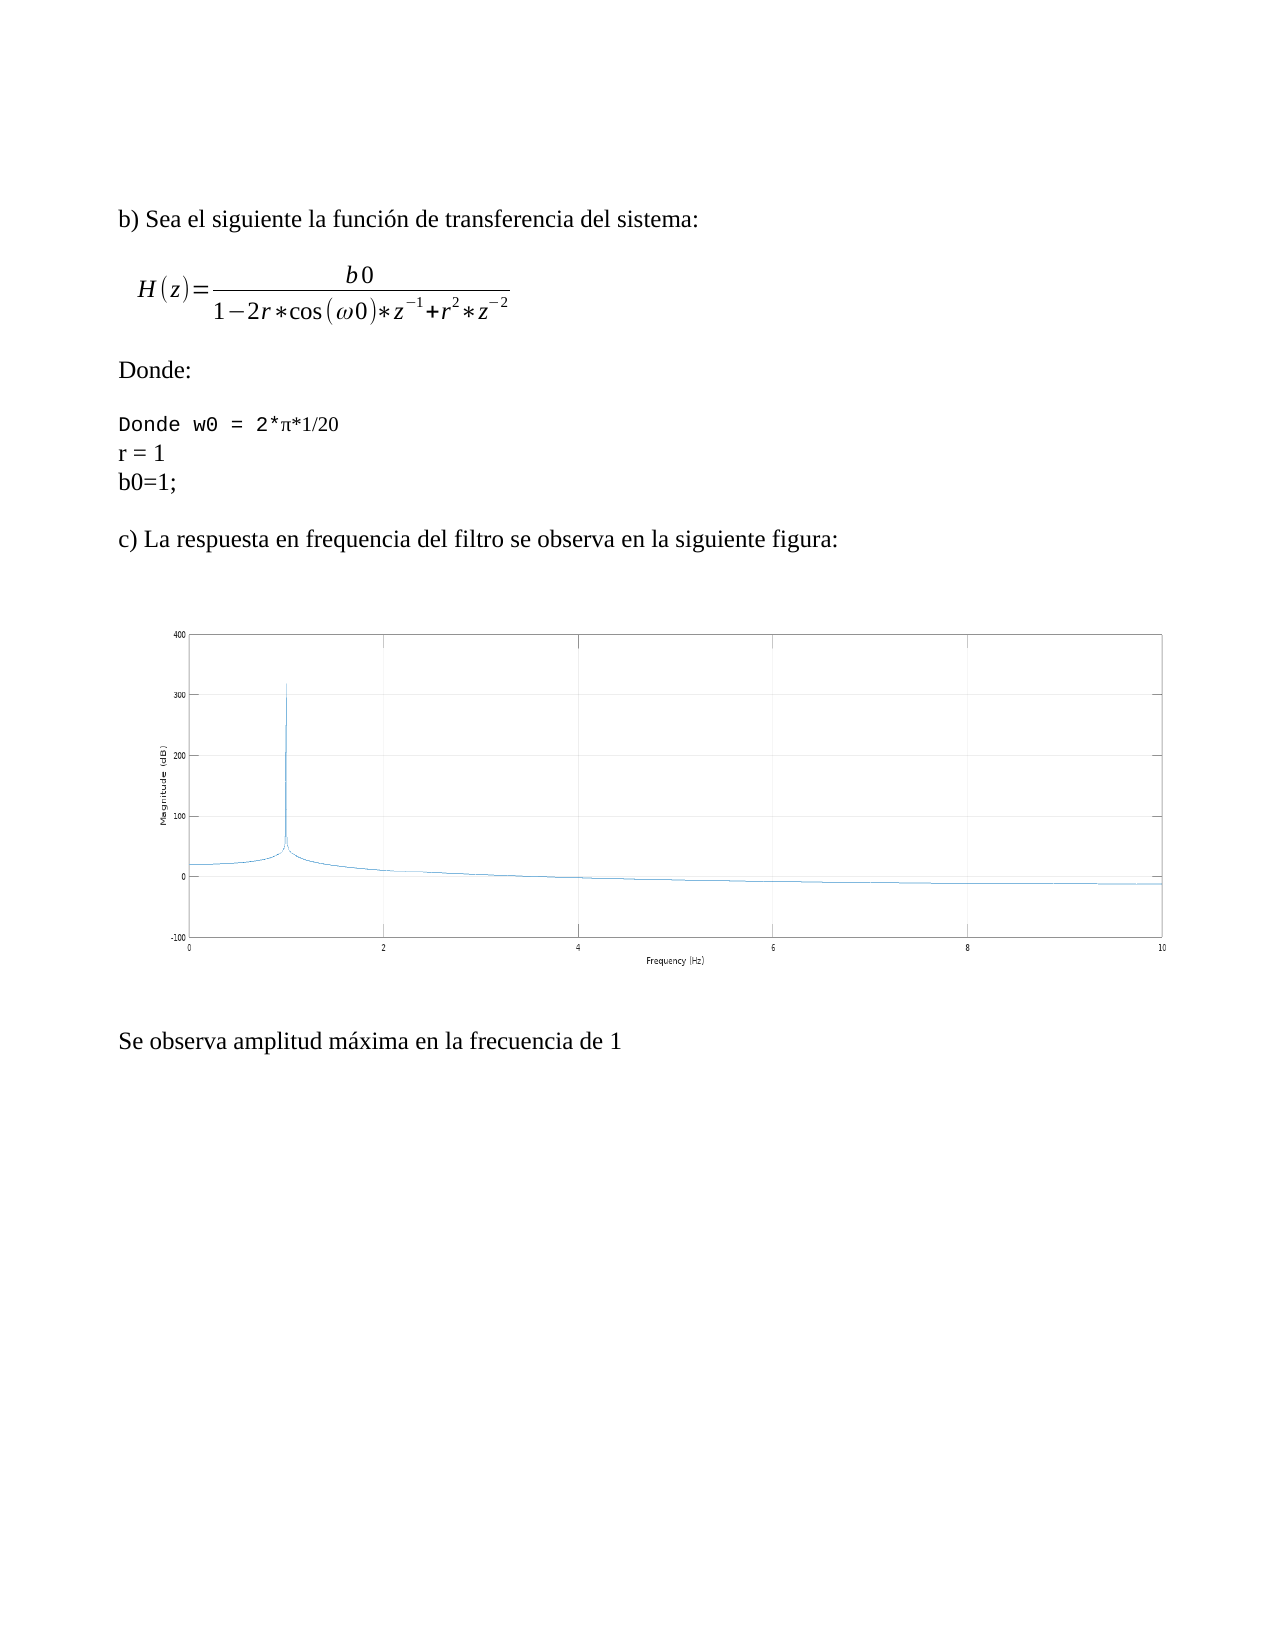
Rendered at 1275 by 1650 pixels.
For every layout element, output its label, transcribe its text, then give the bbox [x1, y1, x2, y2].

text Se observa amplitud máxima en la frecuencia de 1 [118, 1026, 1157, 1055]
text b) Sea el siguiente la función de transferencia del sistema: [118, 204, 1157, 233]
text r = 1 [118, 438, 1157, 467]
text c) La respuesta en frequencia del filtro se observa en la siguiente figura: [118, 524, 1157, 553]
text b0=1; [118, 467, 1157, 496]
text Donde w0 = 2*π*1/20 [118, 412, 1157, 438]
text Donde: [118, 355, 1157, 384]
picture [134, 629, 1167, 998]
